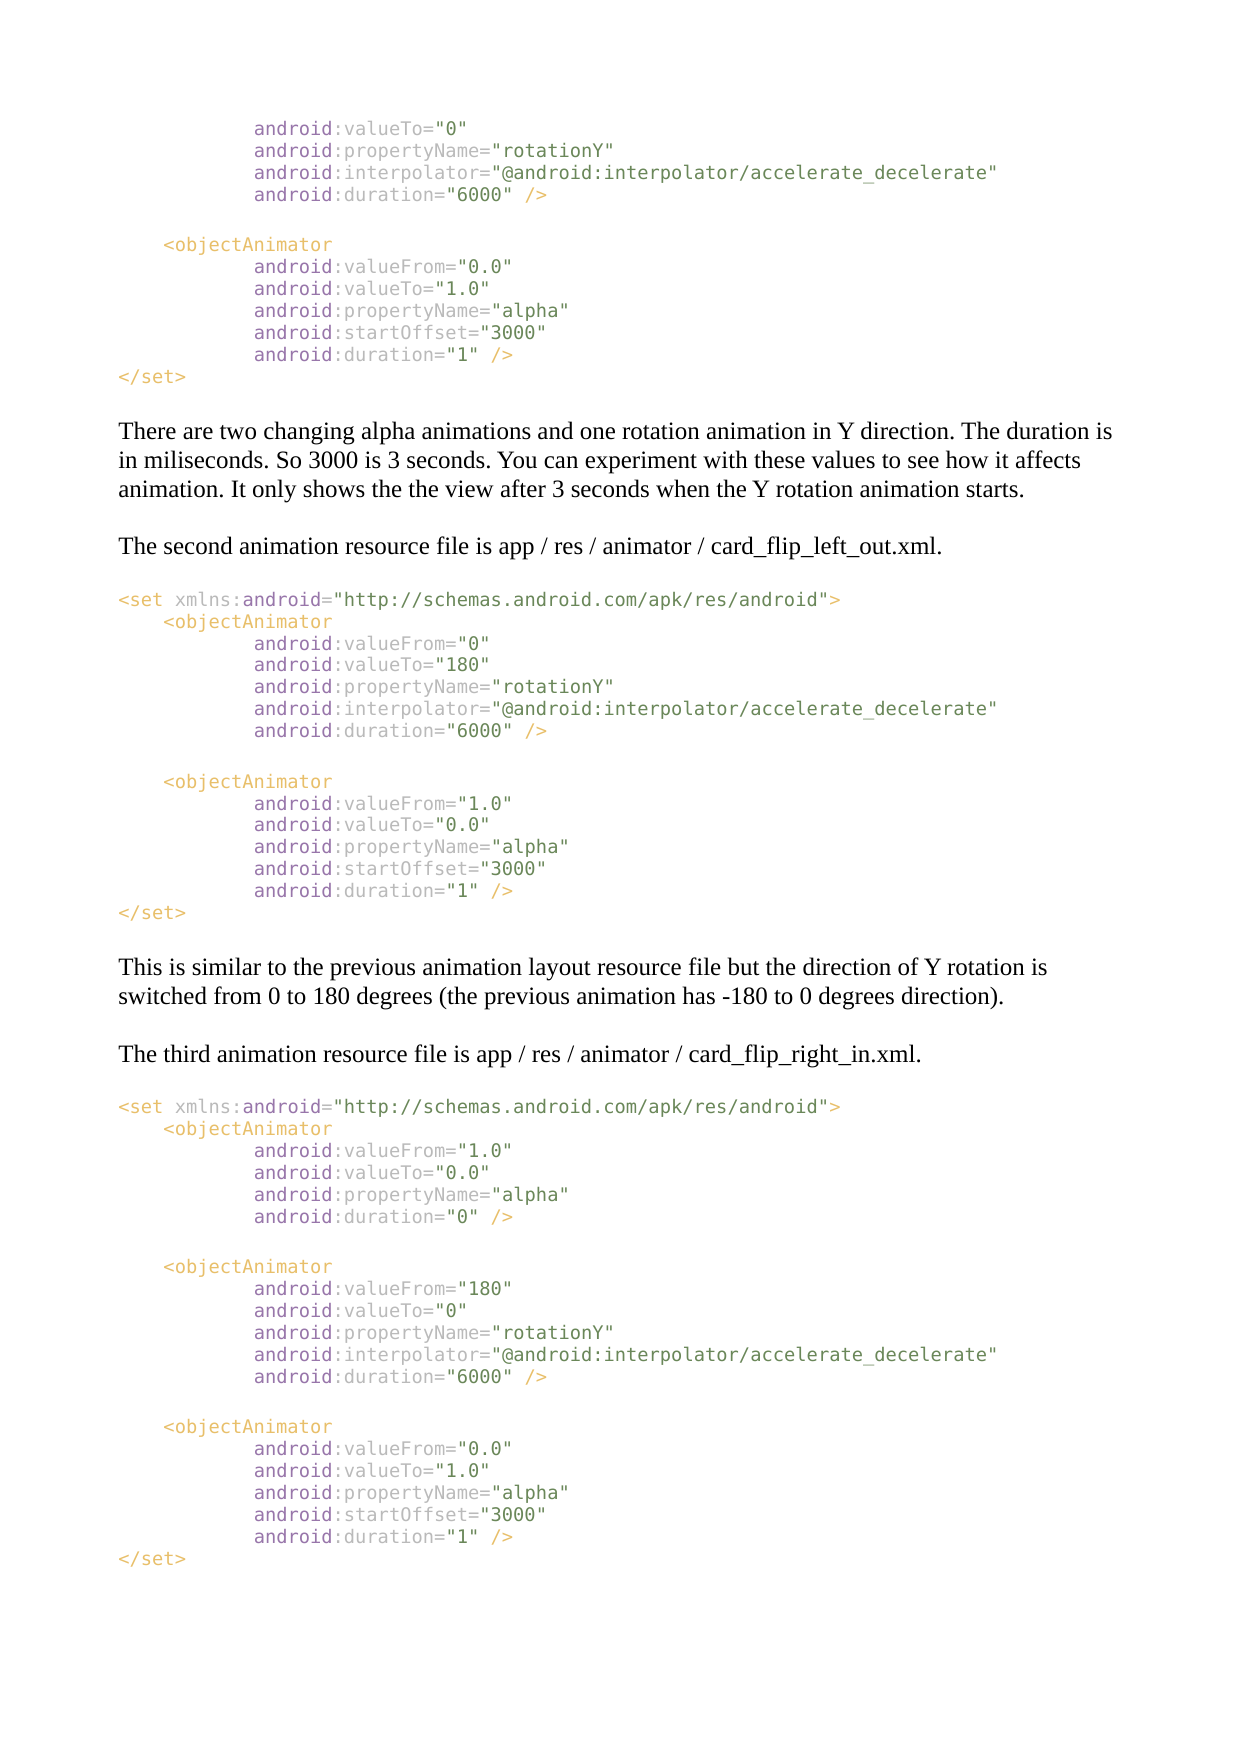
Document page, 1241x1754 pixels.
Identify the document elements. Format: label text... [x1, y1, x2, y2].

text <set xmlns:android="http://schemas.android.com/apk/res/android"> <objectAnimator android:valueFrom="1.0" android:valueTo="0.0" android:propertyName="alpha" android:duration="0" /> <objectAnimator android:valueFrom="180" android:valueTo="0" android:propertyName="rotationY" android:interpolator="@android:interpolator/accelerate_decelerate" android:duration="6000" /> <objectAnimator android:valueFrom="0.0" android:valueTo="1.0" android:propertyName="alpha" android:startOffset="3000" android:duration="1" /> </set> [118, 1096, 1122, 1569]
text This is similar to the previous animation layout resource file but the direction of Y rotation is switched from 0 to 180 degrees (the previous animation has -180 to 0 degrees direction). [118, 952, 1122, 1010]
text The third animation resource file is app / res / animator / card_flip_right_in.xml. [118, 1039, 1122, 1067]
text android:valueTo="0" android:propertyName="rotationY" android:interpolator="@android:interpolator/accelerate_decelerate" android:duration="6000" /> <objectAnimator android:valueFrom="0.0" android:valueTo="1.0" android:propertyName="alpha" android:startOffset="3000" android:duration="1" /> </set> [118, 118, 1122, 387]
text <set xmlns:android="http://schemas.android.com/apk/res/android"> <objectAnimator android:valueFrom="0" android:valueTo="180" android:propertyName="rotationY" android:interpolator="@android:interpolator/accelerate_decelerate" android:duration="6000" /> <objectAnimator android:valueFrom="1.0" android:valueTo="0.0" android:propertyName="alpha" android:startOffset="3000" android:duration="1" /> </set> [118, 589, 1122, 924]
text There are two changing alpha animations and one rotation animation in Y direction. The duration is in miliseconds. So 3000 is 3 seconds. You can experiment with these values to see how it affects animation. It only shows the the view after 3 seconds when the Y rotation animation starts. [118, 416, 1122, 502]
text The second animation resource file is app / res / animator / card_flip_left_out.xml. [118, 531, 1122, 560]
